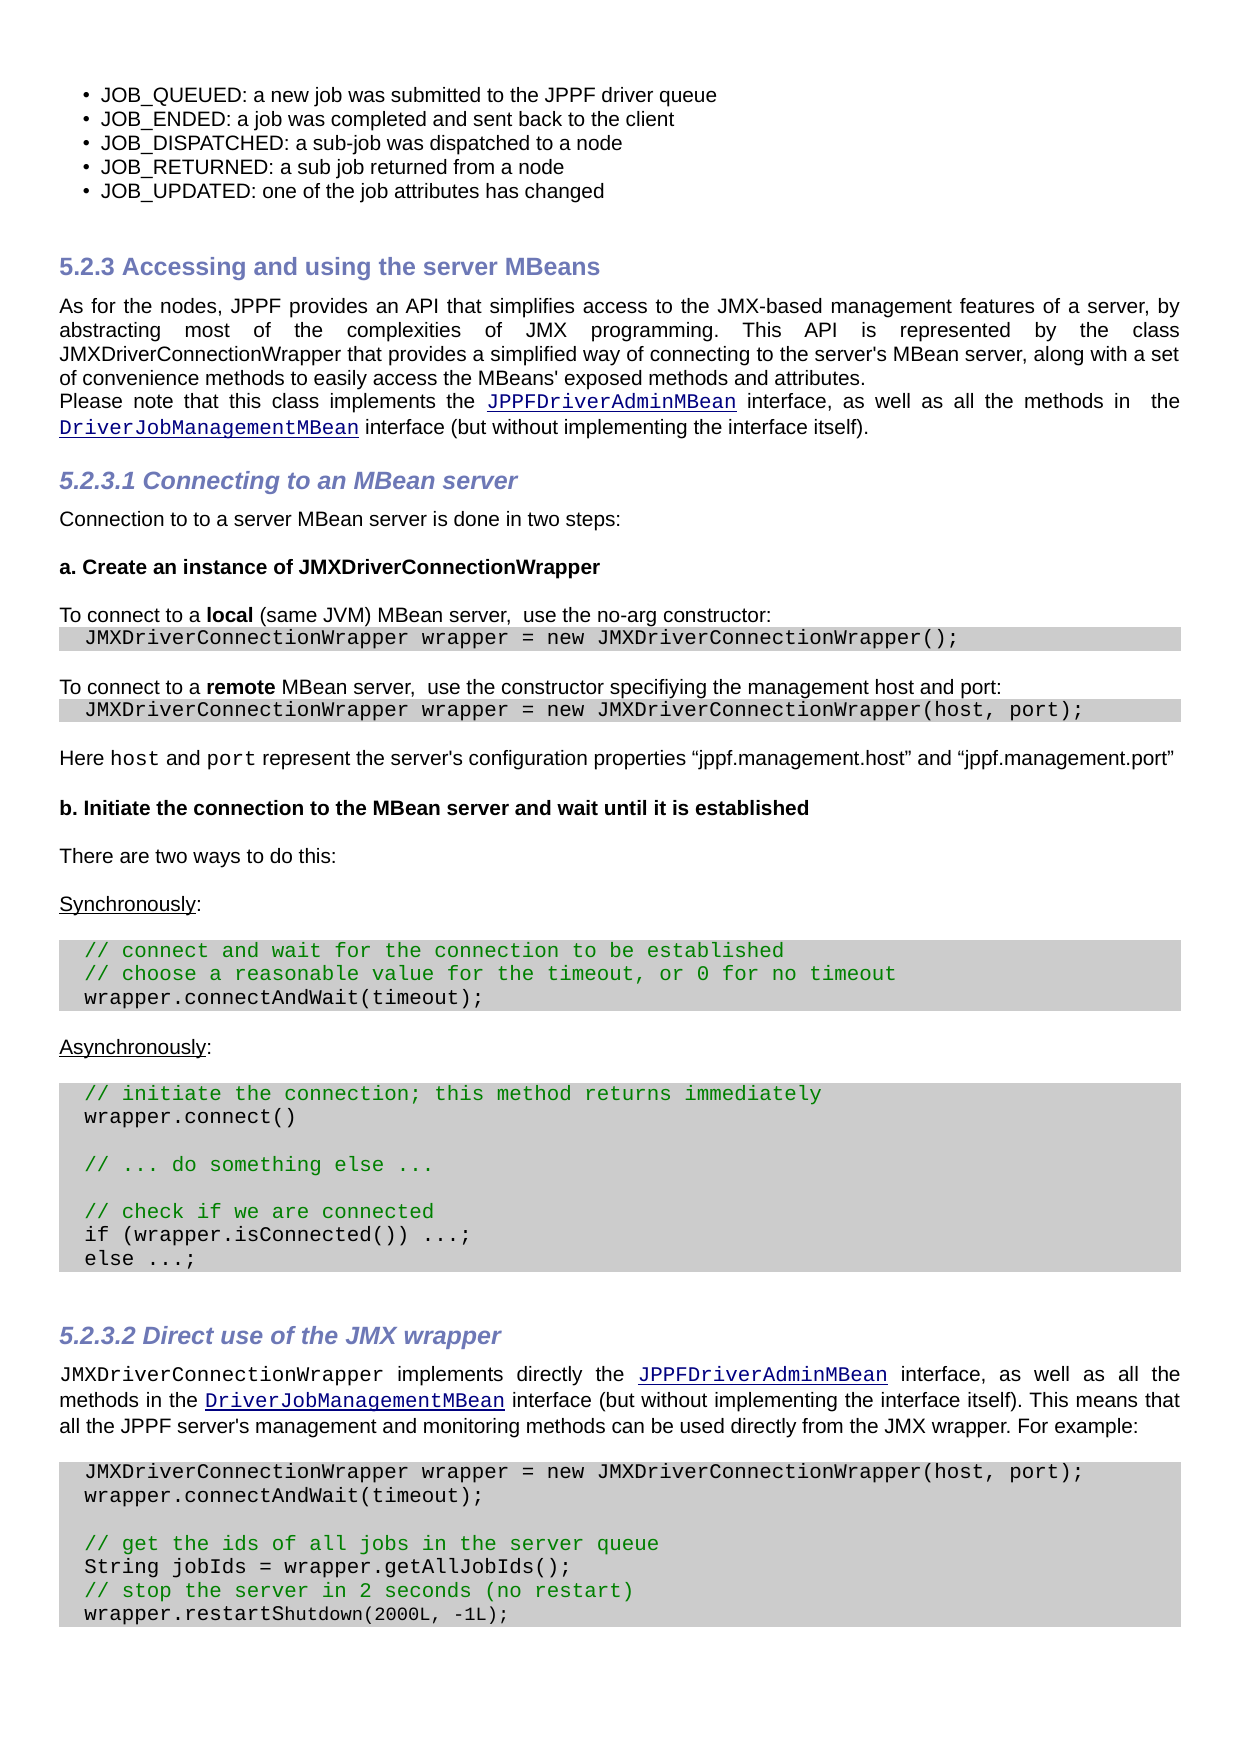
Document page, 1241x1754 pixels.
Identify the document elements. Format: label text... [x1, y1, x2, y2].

text As for the nodes, JPPF provides an API that simplifies access to the JMX-based management features of a server, by abstracting most of the complexities of JMX programming. This API is represented by the class JMXDriverConnectionWrapper that provides a simplified way of connecting to the server's MBean server, along with a set of convenience methods to easily access the MBeans' exposed methods and attributes. [59, 293, 1181, 389]
subtitle Direct use of the JMX wrapper [59, 1321, 1181, 1349]
list JOB_QUEUED: a new job was submitted to the JPPF driver queue [83, 83, 1181, 107]
text wrapper.connect() [59, 1106, 1181, 1130]
text a. Create an instance of JMXDriverConnectionWrapper [59, 555, 1181, 579]
text b. Initiate the connection to the MBean server and wait until it is established [59, 796, 1181, 820]
subtitle Accessing and using the server MBeans [59, 252, 1181, 281]
text // choose a reasonable value for the timeout, or 0 for no timeout [59, 963, 1181, 987]
list JOB_ENDED: a job was completed and sent back to the client [83, 107, 1181, 131]
text // check if we are connected [59, 1201, 1181, 1224]
text // ... do something else ... [59, 1153, 1181, 1177]
text There are two ways to do this: [59, 844, 1181, 868]
subtitle Connecting to an MBean server [59, 466, 1181, 495]
text To connect to a remote MBean server, use the constructor specifiying the management host and port: [59, 675, 1181, 699]
text wrapper.connectAndWait(timeout); [59, 1485, 1181, 1509]
text wrapper.restartShutdown(2000L, -1L); [59, 1603, 1181, 1627]
text JMXDriverConnectionWrapper wrapper = new JMXDriverConnectionWrapper(host, port); [59, 699, 1181, 722]
text JMXDriverConnectionWrapper implements directly the JPPFDriverAdminMBean interface, as well as all the methods in the DriverJobManagementMBean interface (but without implementing the interface itself). This means that all the JPPF server's management and monitoring methods can be used directly from the JMX wrapper. For example: [59, 1362, 1181, 1438]
text Asynchronously: [59, 1035, 1181, 1059]
text JMXDriverConnectionWrapper wrapper = new JMXDriverConnectionWrapper(host, port); [59, 1462, 1181, 1485]
text To connect to a local (same JVM) MBean server, use the no-arg constructor: [59, 603, 1181, 627]
text // stop the server in 2 seconds (no restart) [59, 1580, 1181, 1603]
list JOB_RETURNED: a sub job returned from a node [83, 155, 1181, 179]
text wrapper.connectAndWait(timeout); [59, 987, 1181, 1011]
text Please note that this class implements the JPPFDriverAdminMBean interface, as well as all the methods in the DriverJobManagementMBean interface (but without implementing the interface itself). [59, 389, 1181, 441]
text Synchronously: [59, 892, 1181, 916]
text else ...; [59, 1248, 1181, 1272]
text if (wrapper.isConnected()) ...; [59, 1224, 1181, 1248]
text JMXDriverConnectionWrapper wrapper = new JMXDriverConnectionWrapper(); [59, 627, 1181, 651]
text // connect and wait for the connection to be established [59, 940, 1181, 963]
list JOB_UPDATED: one of the job attributes has changed [83, 179, 1181, 203]
text // initiate the connection; this method returns immediately [59, 1083, 1181, 1106]
text Here host and port represent the server's configuration properties “jppf.management.host” and “jppf.management.port” [59, 746, 1181, 772]
text String jobIds = wrapper.getAllJobIds(); [59, 1556, 1181, 1580]
text Connection to to a server MBean server is done in two steps: [59, 507, 1181, 531]
list JOB_DISPATCHED: a sub-job was dispatched to a node [83, 131, 1181, 155]
text // get the ids of all jobs in the server queue [59, 1532, 1181, 1556]
